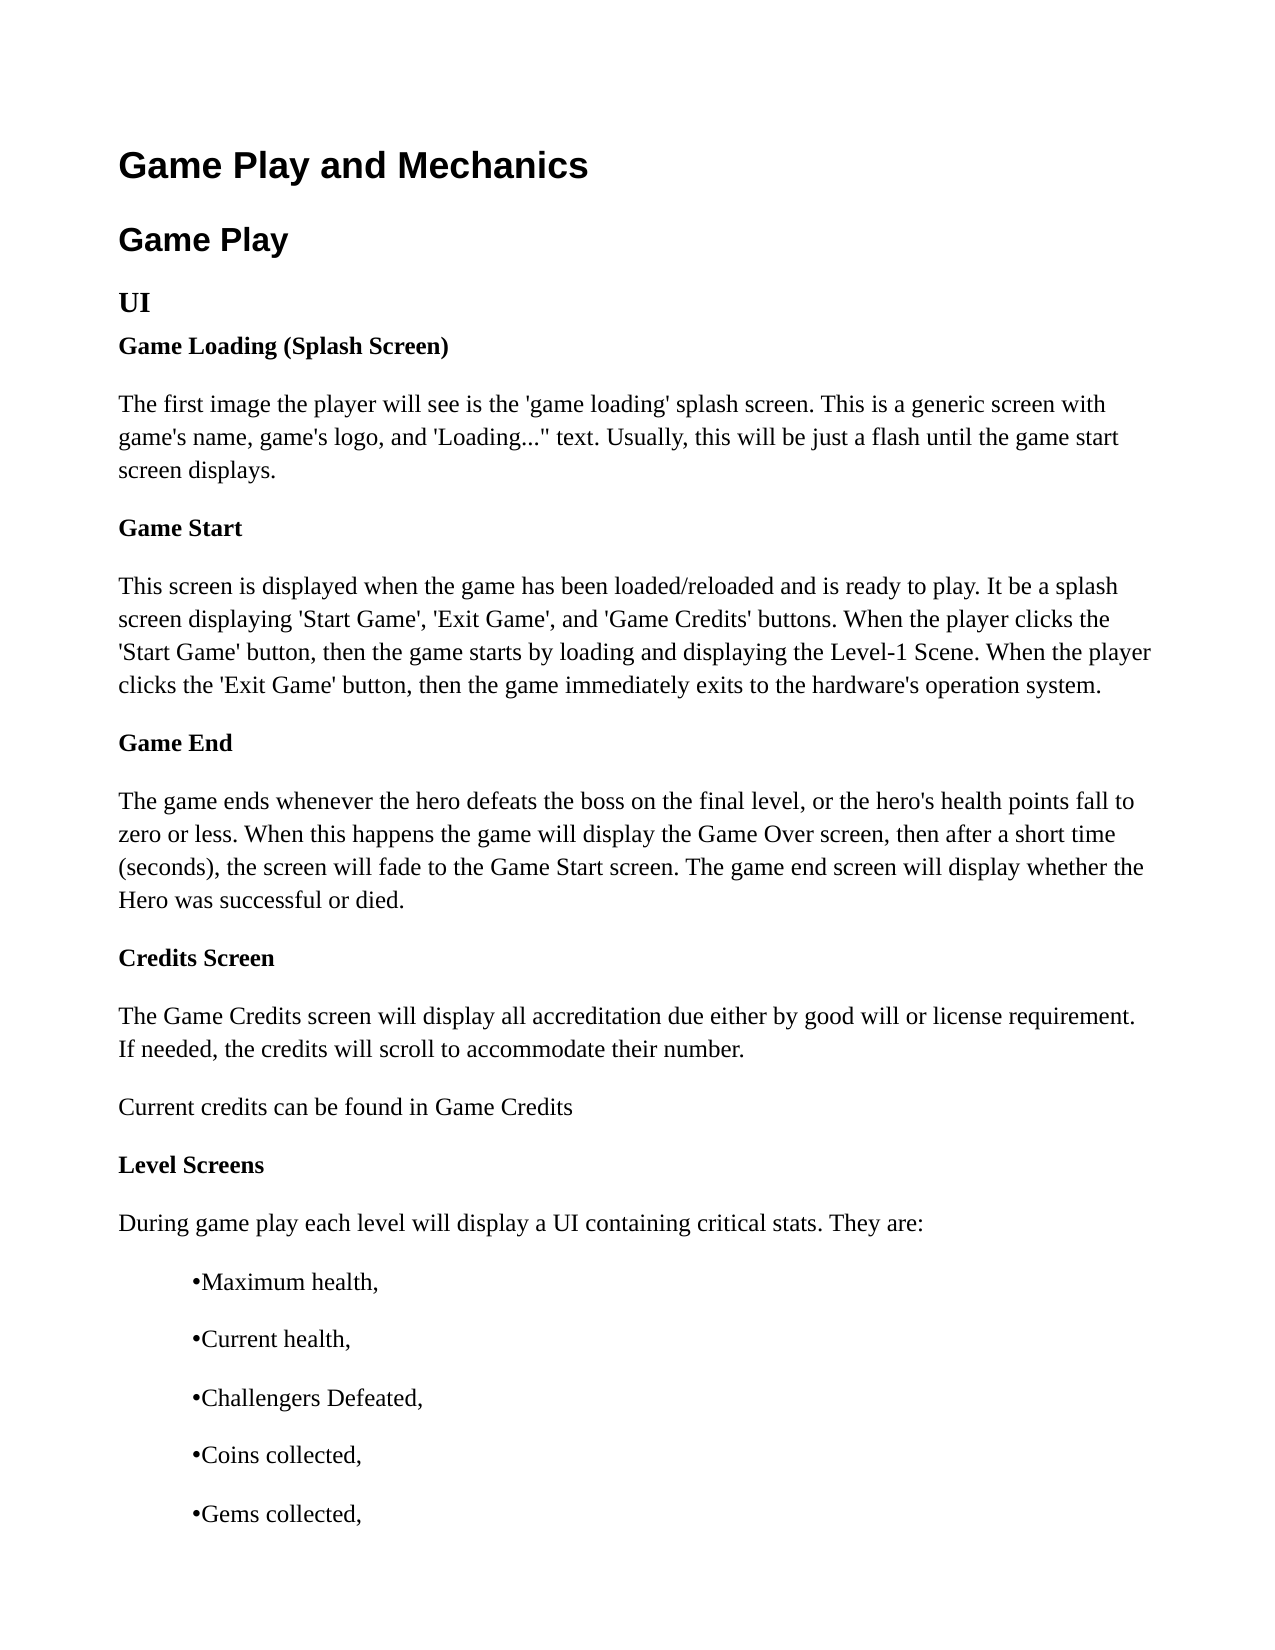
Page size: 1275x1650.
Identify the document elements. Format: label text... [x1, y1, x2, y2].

text The first image the player will see is the 'game loading' splash screen. This is a generic screen with game's name, game's logo, and 'Loading..." text. Usually, this will be just a flash until the game start screen displays. [118, 389, 1157, 484]
list Challengers Defeated, [118, 1383, 1157, 1411]
list Maximum health, [118, 1267, 1157, 1295]
text This screen is displayed when the game has been loaded/reloaded and is ready to play. It be a splash screen displaying 'Start Game', 'Exit Game', and 'Game Credits' buttons. When the player clicks the 'Start Game' button, then the game starts by loading and displaying the Level-1 Scene. When the player clicks the 'Exit Game' button, then the game immediately exits to the hardware's operation system. [118, 571, 1157, 699]
list Current health, [118, 1324, 1157, 1353]
text Game Start [118, 513, 1157, 542]
text Game Loading (Splash Screen) [118, 331, 1157, 360]
text The Game Credits screen will display all accreditation due either by good will or license requirement. If needed, the credits will scroll to accommodate their number. [118, 1001, 1157, 1063]
list Gems collected, [118, 1499, 1157, 1527]
subtitle Game Play and Mechanics [118, 143, 1157, 186]
text Credits Screen [118, 943, 1157, 972]
subtitle Game Play [118, 219, 1157, 258]
subtitle UI [118, 285, 1157, 319]
list Coins collected, [118, 1441, 1157, 1469]
text Current credits can be found in Game Credits [118, 1092, 1157, 1121]
text The game ends whenever the hero defeats the boss on the final level, or the hero's health points fall to zero or less. When this happens the game will display the Game Over screen, then after a short time (seconds), the screen will fade to the Game Start screen. The game end screen will display whether the Hero was successful or died. [118, 786, 1157, 914]
text Game End [118, 728, 1157, 757]
text Level Screens [118, 1151, 1157, 1179]
text During game play each level will display a UI containing critical stats. They are: [118, 1208, 1157, 1237]
